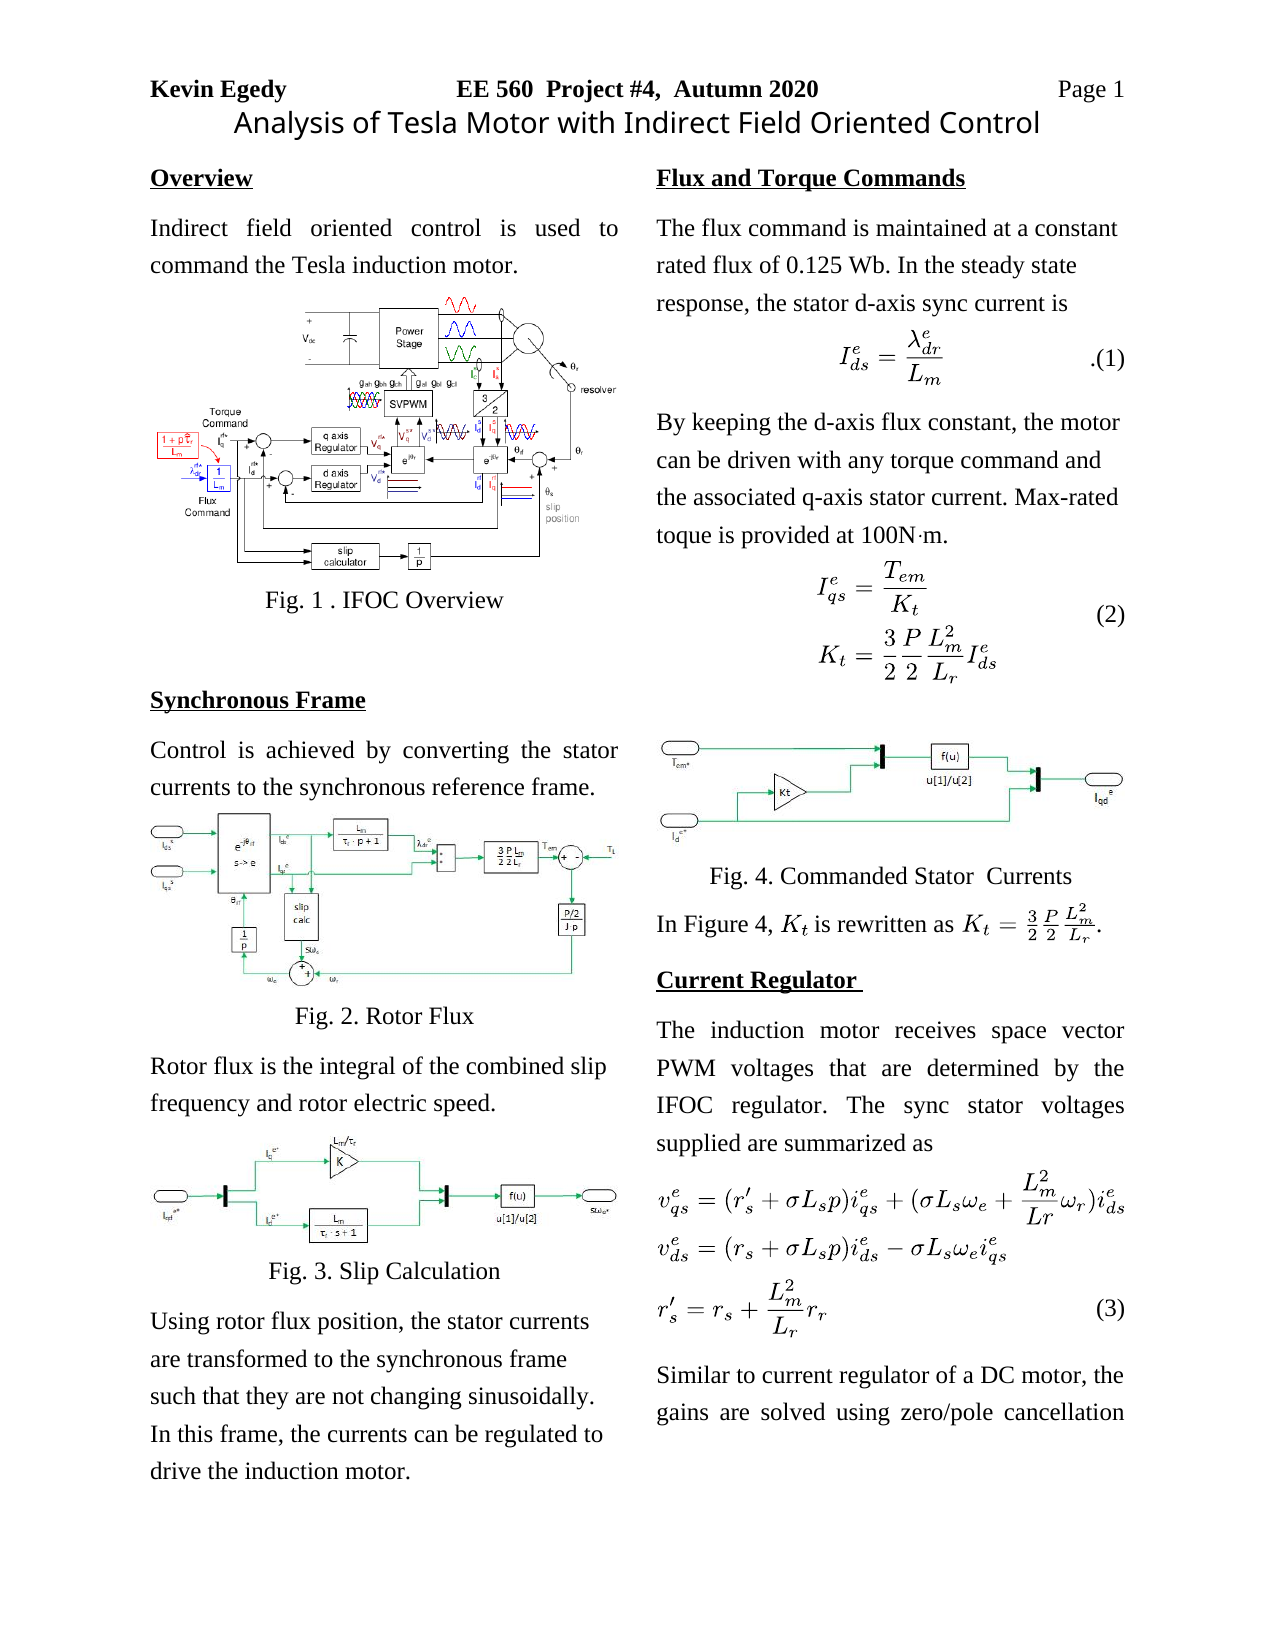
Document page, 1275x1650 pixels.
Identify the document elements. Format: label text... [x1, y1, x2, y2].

text (3) [656, 1278, 1125, 1338]
text .(1) [656, 329, 1125, 386]
text Overview [150, 154, 619, 191]
text Using rotor flux position, the stator currents are transformed to the synchronous frame such that they are not changing sinusoidally. In this frame, the currents can be regulated to drive the induction motor. [150, 1297, 619, 1485]
text Flux and Torque Commands [656, 154, 1125, 191]
text Indirect field oriented control is used to command the Tesla induction motor. [150, 204, 619, 279]
text (2) [656, 561, 1125, 684]
picture [150, 1129, 619, 1245]
picture [656, 740, 1125, 850]
text Rotor flux is the integral of the combined slip frequency and rotor electric speed. [150, 1042, 619, 1117]
picture [150, 291, 619, 574]
text Fig. 4. Commanded Stator Currents [656, 850, 1125, 890]
text In Figure 4, is rewritten as . [656, 902, 1125, 944]
text Similar to current regulator of a DC motor, the gains are solved using zero/pole cancellation [656, 1351, 1125, 1426]
text Synchronous Frame [150, 676, 619, 714]
text Fig. 3. Slip Calculation [150, 1245, 619, 1285]
text Fig. 2. Rotor Flux [150, 990, 619, 1030]
text Control is achieved by converting the stator currents to the synchronous reference frame. [150, 726, 619, 801]
picture [150, 813, 619, 990]
text The induction motor receives space vector PWM voltages that are determined by the IFOC regulator. The sync stator voltages supplied are summarized as [656, 1006, 1125, 1156]
text The flux command is maintained at a constant rated flux of 0.125 Wb. In the steady state response, the stator d-axis sync current is [656, 204, 1125, 316]
text Current Regulator [656, 956, 1125, 994]
text Fig. 1 . IFOC Overview [150, 574, 619, 614]
text By keeping the d-axis flux constant, the motor can be driven with any torque command and the associated q-axis stator current. Max-rated toque is provided at 100Nm. [656, 398, 1125, 548]
